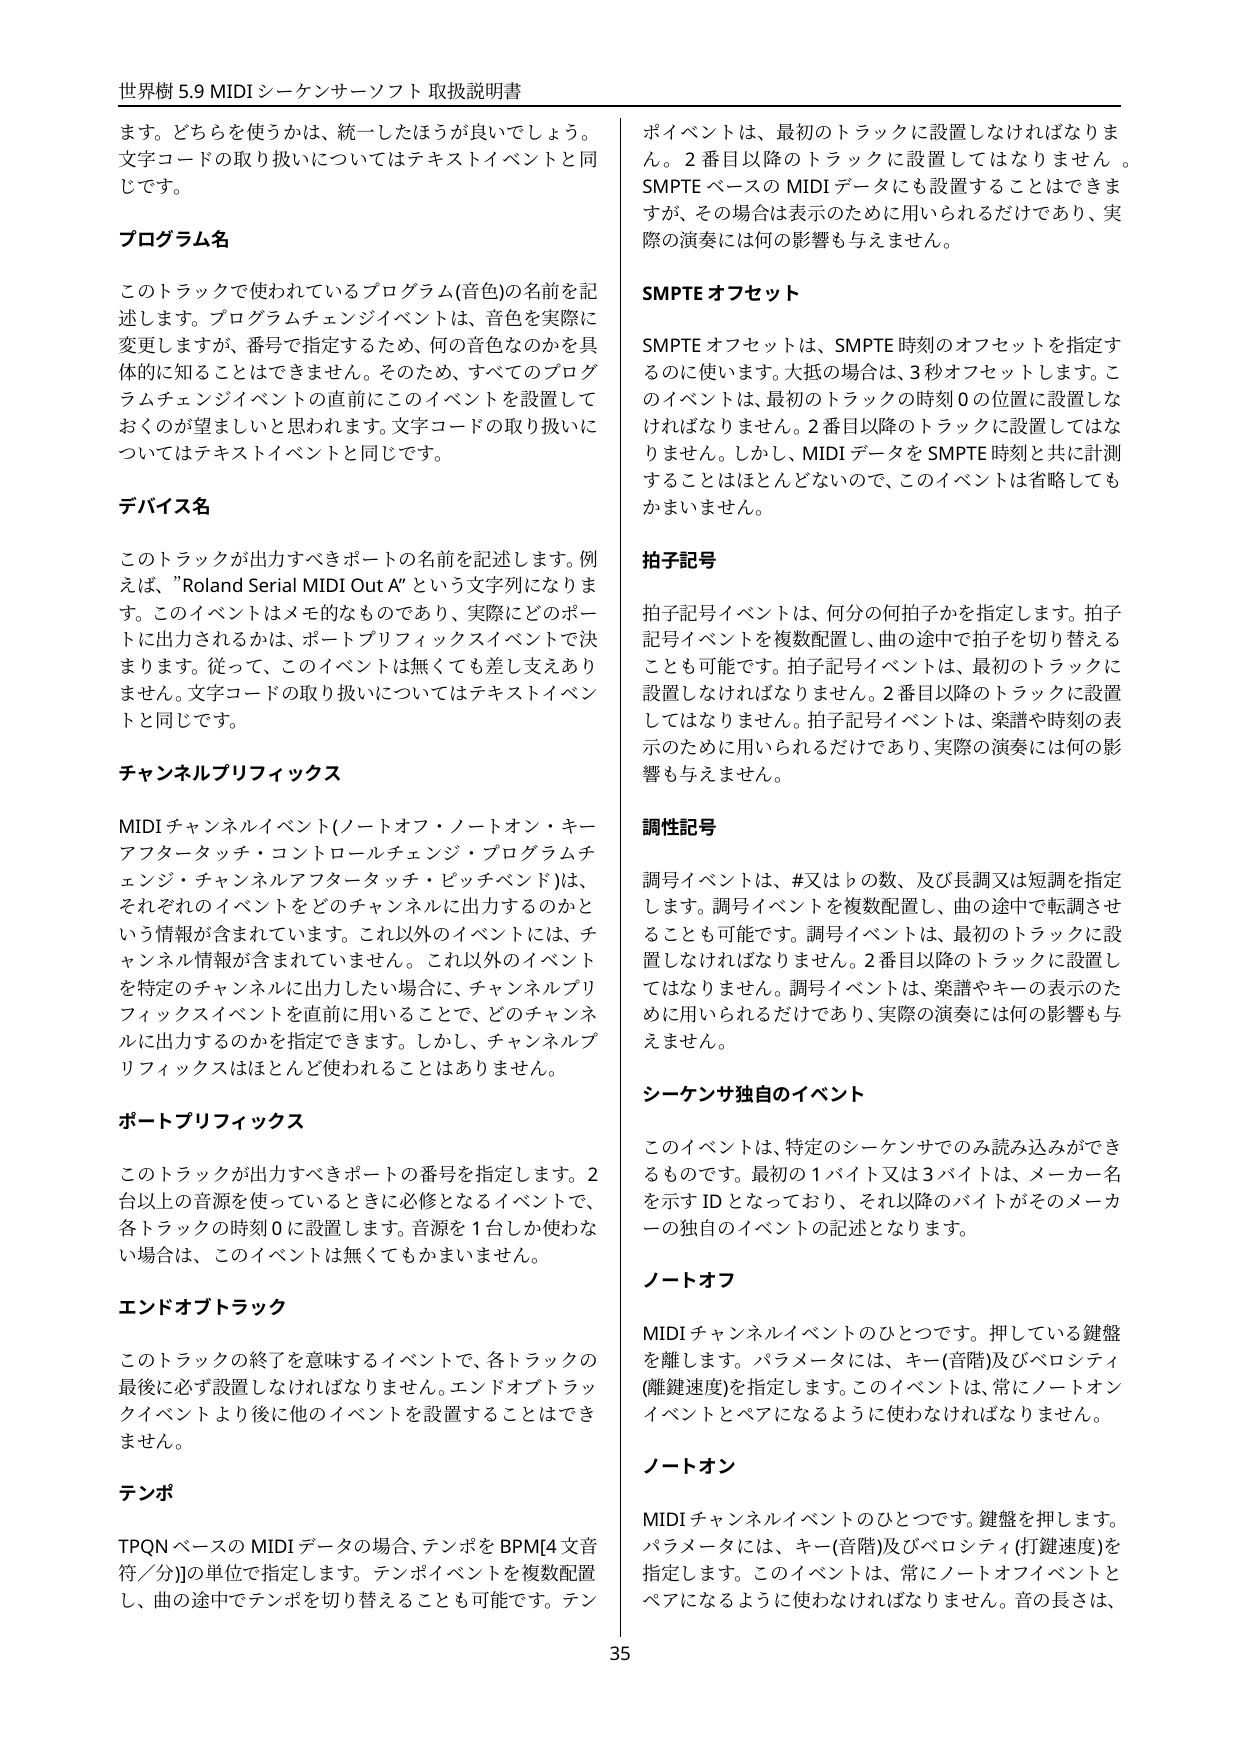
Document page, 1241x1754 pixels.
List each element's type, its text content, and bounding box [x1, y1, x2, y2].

text このトラックが出力すべきポートの名前を記述します。例えば、”Roland Serial MIDI Out A” という文字列になります。このイベントはメモ的なものであり、実際にどのポートに出力されるかは、ポートプリフィックスイベントで決まります。従って、このイベントは無くても差し支えありません。文字コードの取り扱いについてはテキストイベントと同じです。 [118, 544, 598, 733]
text SMPTEオフセットは、SMPTE時刻のオフセットを指定するのに使います。大抵の場合は、3秒オフセットします。このイベントは、最初のトラックの時刻0の位置に設置しなければなりません。2番目以降のトラックに設置してはなりません。しかし、MIDIデータをSMPTE時刻と共に計測することはほとんどないので、このイベントは省略してもかまいません。 [642, 331, 1122, 520]
text TPQNベースのMIDIデータの場合、テンポをBPM[4文音符／分)]の単位で指定します。テンポイベントを複数配置し、曲の途中でテンポを切り替えることも可能です。テンポイベントは、最初のトラックに設置しなければなりまん。2番目以降のトラックに設置してはなりません。SMPTEベースのMIDIデータにも設置することはできますが、その場合は表示のために用いられるだけであり、実際の演奏には何の影響も与えません。 [118, 1532, 598, 1613]
text プログラム名 [118, 224, 598, 252]
text 拍子記号 [642, 546, 1122, 573]
text このイベントは、特定のシーケンサでのみ読み込みができるものです。最初の1バイト又は3バイトは、メーカー名を示すIDとなっており、それ以降のバイトがそのメーカーの独自のイベントの記述となります。 [642, 1132, 1122, 1240]
text 拍子記号イベントは、何分の何拍子かを指定します。拍子記号イベントを複数配置し、曲の途中で拍子を切り替えることも可能です。拍子記号イベントは、最初のトラックに設置しなければなりません。2番目以降のトラックに設置してはなりません。拍子記号イベントは、楽譜や時刻の表示のために用いられるだけであり、実際の演奏には何の影響も与えません。 [642, 598, 1122, 787]
text このトラックが出力すべきポートの番号を指定します。2台以上の音源を使っているときに必修となるイベントで、各トラックの時刻0に設置します。音源を1台しか使わない場合は、このイベントは無くてもかまいません。 [118, 1159, 598, 1267]
text ノートオフ [642, 1266, 1122, 1293]
text このトラックの終了を意味するイベントで、各トラックの最後に必ず設置しなければなりません。エンドオブトラックイベントより後に他のイベントを設置することはできません。 [118, 1346, 598, 1453]
text ます。どちらを使うかは、統一したほうが良いでしょう。文字コードの取り扱いについてはテキストイベントと同じです。 [118, 118, 598, 199]
text MIDIチャンネルイベントのひとつです。押している鍵盤を離します。パラメータには、キー(音階)及びベロシティ(離鍵速度)を指定します。このイベントは、常にノートオンイベントとペアになるように使わなければなりません。 [642, 1319, 1122, 1427]
text このトラックで使われているプログラム(音色)の名前を記述します。プログラムチェンジイベントは、音色を実際に変更しますが、番号で指定するため、何の音色なのかを具体的に知ることはできません。そのため、すべてのプログラムチェンジイベントの直前にこのイベントを設置しておくのが望ましいと思われます。文字コードの取り扱いについてはテキストイベントと同じです。 [118, 277, 598, 466]
text 調性記号 [642, 813, 1122, 840]
text ポートプリフィックス [118, 1107, 598, 1134]
text チャンネルプリフィックス [118, 759, 598, 786]
text テンポ [118, 1479, 598, 1506]
text MIDIチャンネルイベント(ノートオフ・ノートオン・キーアフタータッチ・コントロールチェンジ・プログラムチェンジ・チャンネルアフタータッチ・ピッチベンド)は、それぞれのイベントをどのチャンネルに出力するのかという情報が含まれています。これ以外のイベントには、チャンネル情報が含まれていません。これ以外のイベントを特定のチャンネルに出力したい場合に、チャンネルプリフィックスイベントを直前に用いることで、どのチャンネルに出力するのかを指定できます。しかし、チャンネルプリフィックスはほとんど使われることはありません。 [118, 811, 598, 1081]
text ノートオン [642, 1452, 1122, 1479]
text MIDIチャンネルイベントのひとつです。鍵盤を押します。パラメータには、キー(音階)及びベロシティ(打鍵速度)を指定します。このイベントは、常にノートオフイベントとペアになるように使わなければなりません。音の長さは、ペアとなっているノートオフイベントの位置により自動的に決まります。なお、ベロシティが0のノートオンイベントは、押している鍵盤を離すことを意味し、ノートオフイベントと同じ意味になります。鍵盤を離すのに、ノートオフイベントを使うか、ベロシティ0のノートオンイベントを使うかは自由ですが、MIDIデータの中ではどちらかに統一されているべきです。一般的には、ベロシティ0のノートオンイベントを使う方が多いようです。 [642, 1505, 1122, 1613]
text シーケンサ独自のイベント [642, 1080, 1122, 1107]
text デバイス名 [118, 492, 598, 519]
text エンドオブトラック [118, 1293, 598, 1320]
text 調号イベントは、#又は♭の数、及び長調又は短調を指定します。調号イベントを複数配置し、曲の途中で転調させることも可能です。調号イベントは、最初のトラックに設置しなければなりません。2番目以降のトラックに設置してはなりません。調号イベントは、楽譜やキーの表示のために用いられるだけであり、実際の演奏には何の影響も与えません。 [642, 865, 1122, 1054]
text TPQNベースのMIDIデータの場合、テンポをBPM[4文音符／分)]の単位で指定します。テンポイベントを複数配置し、曲の途中でテンポを切り替えることも可能です。テンポイベントは、最初のトラックに設置しなければなりまん。2番目以降のトラックに設置してはなりません。SMPTEベースのMIDIデータにも設置することはできますが、その場合は表示のために用いられるだけであり、実際の演奏には何の影響も与えません。 [642, 118, 1122, 253]
text SMPTEオフセット [642, 278, 1122, 306]
